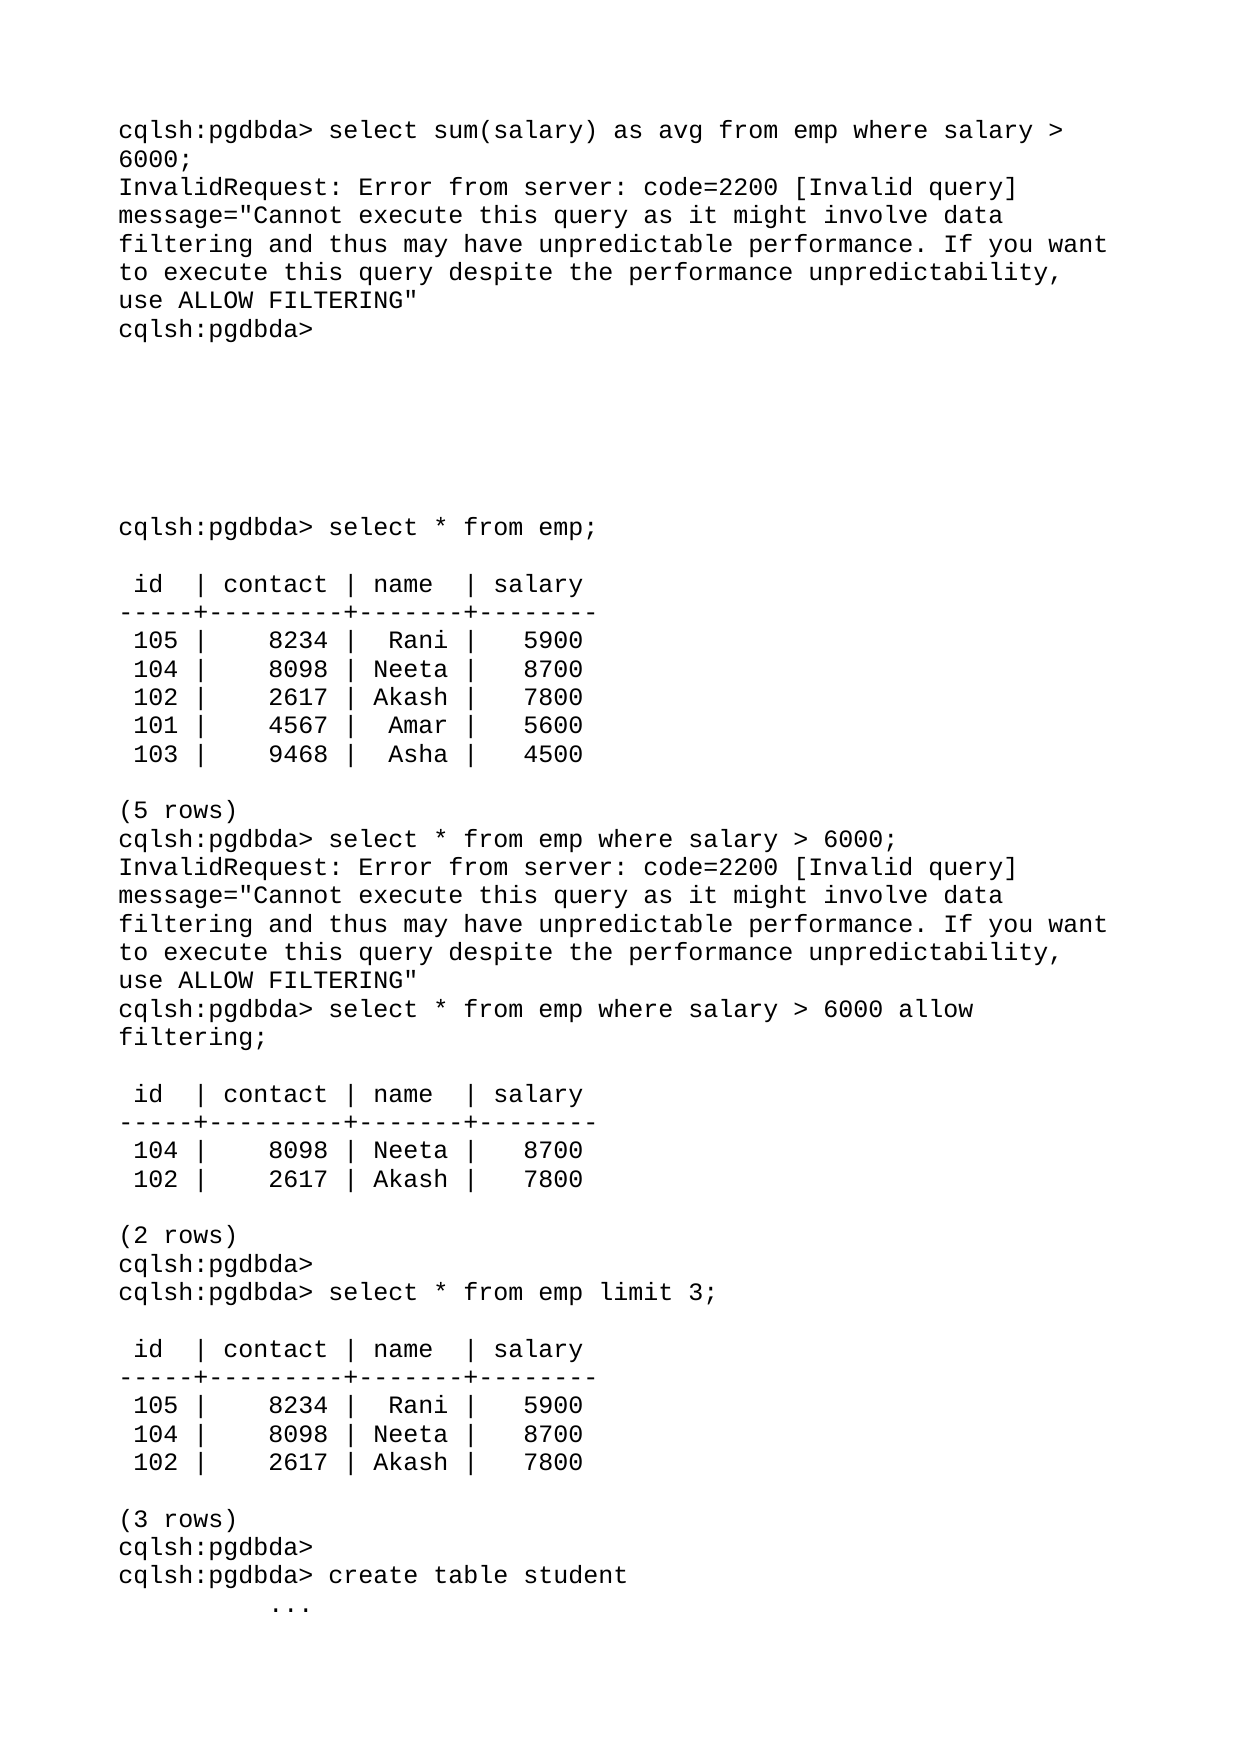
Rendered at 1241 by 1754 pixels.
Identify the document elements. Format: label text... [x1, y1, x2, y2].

text 104 | 8098 | Neeta | 8700 [118, 1421, 1122, 1450]
text InvalidRequest: Error from server: code=2200 [Invalid query] message="Cannot execute this query as it might involve data filtering and thus may have unpredictable performance. If you want to execute this query despite the performance unpredictability, use ALLOW FILTERING" [118, 855, 1122, 996]
text cqlsh:pgdbda> select * from emp limit 3; [118, 1280, 1122, 1308]
text 105 | 8234 | Rani | 5900 [118, 1393, 1122, 1421]
text cqlsh:pgdbda> select * from emp where salary > 6000 allow filtering; [118, 996, 1122, 1053]
text (3 rows) [118, 1506, 1122, 1535]
text -----+---------+-------+-------- [118, 1110, 1122, 1138]
text cqlsh:pgdbda> select sum(salary) as avg from emp where salary > 6000; [118, 118, 1122, 175]
text 104 | 8098 | Neeta | 8700 [118, 1138, 1122, 1166]
text -----+---------+-------+-------- [118, 1365, 1122, 1393]
text 104 | 8098 | Neeta | 8700 [118, 656, 1122, 685]
text cqlsh:pgdbda> [118, 1251, 1122, 1280]
text 101 | 4567 | Amar | 5600 [118, 713, 1122, 741]
text cqlsh:pgdbda> [118, 1535, 1122, 1563]
text 103 | 9468 | Asha | 4500 [118, 741, 1122, 770]
text cqlsh:pgdbda> [118, 316, 1122, 345]
text cqlsh:pgdbda> select * from emp; [118, 515, 1122, 543]
text (2 rows) [118, 1223, 1122, 1251]
text 102 | 2617 | Akash | 7800 [118, 1166, 1122, 1195]
text ... [118, 1591, 1122, 1620]
text -----+---------+-------+-------- [118, 600, 1122, 628]
text (5 rows) [118, 798, 1122, 826]
text InvalidRequest: Error from server: code=2200 [Invalid query] message="Cannot execute this query as it might involve data filtering and thus may have unpredictable performance. If you want to execute this query despite the performance unpredictability, use ALLOW FILTERING" [118, 175, 1122, 316]
text 102 | 2617 | Akash | 7800 [118, 1450, 1122, 1478]
text cqlsh:pgdbda> select * from emp where salary > 6000; [118, 826, 1122, 855]
text cqlsh:pgdbda> create table student [118, 1563, 1122, 1591]
text 102 | 2617 | Akash | 7800 [118, 685, 1122, 713]
text id | contact | name | salary [118, 1336, 1122, 1365]
text id | contact | name | salary [118, 1081, 1122, 1110]
text id | contact | name | salary [118, 571, 1122, 600]
text 105 | 8234 | Rani | 5900 [118, 628, 1122, 656]
